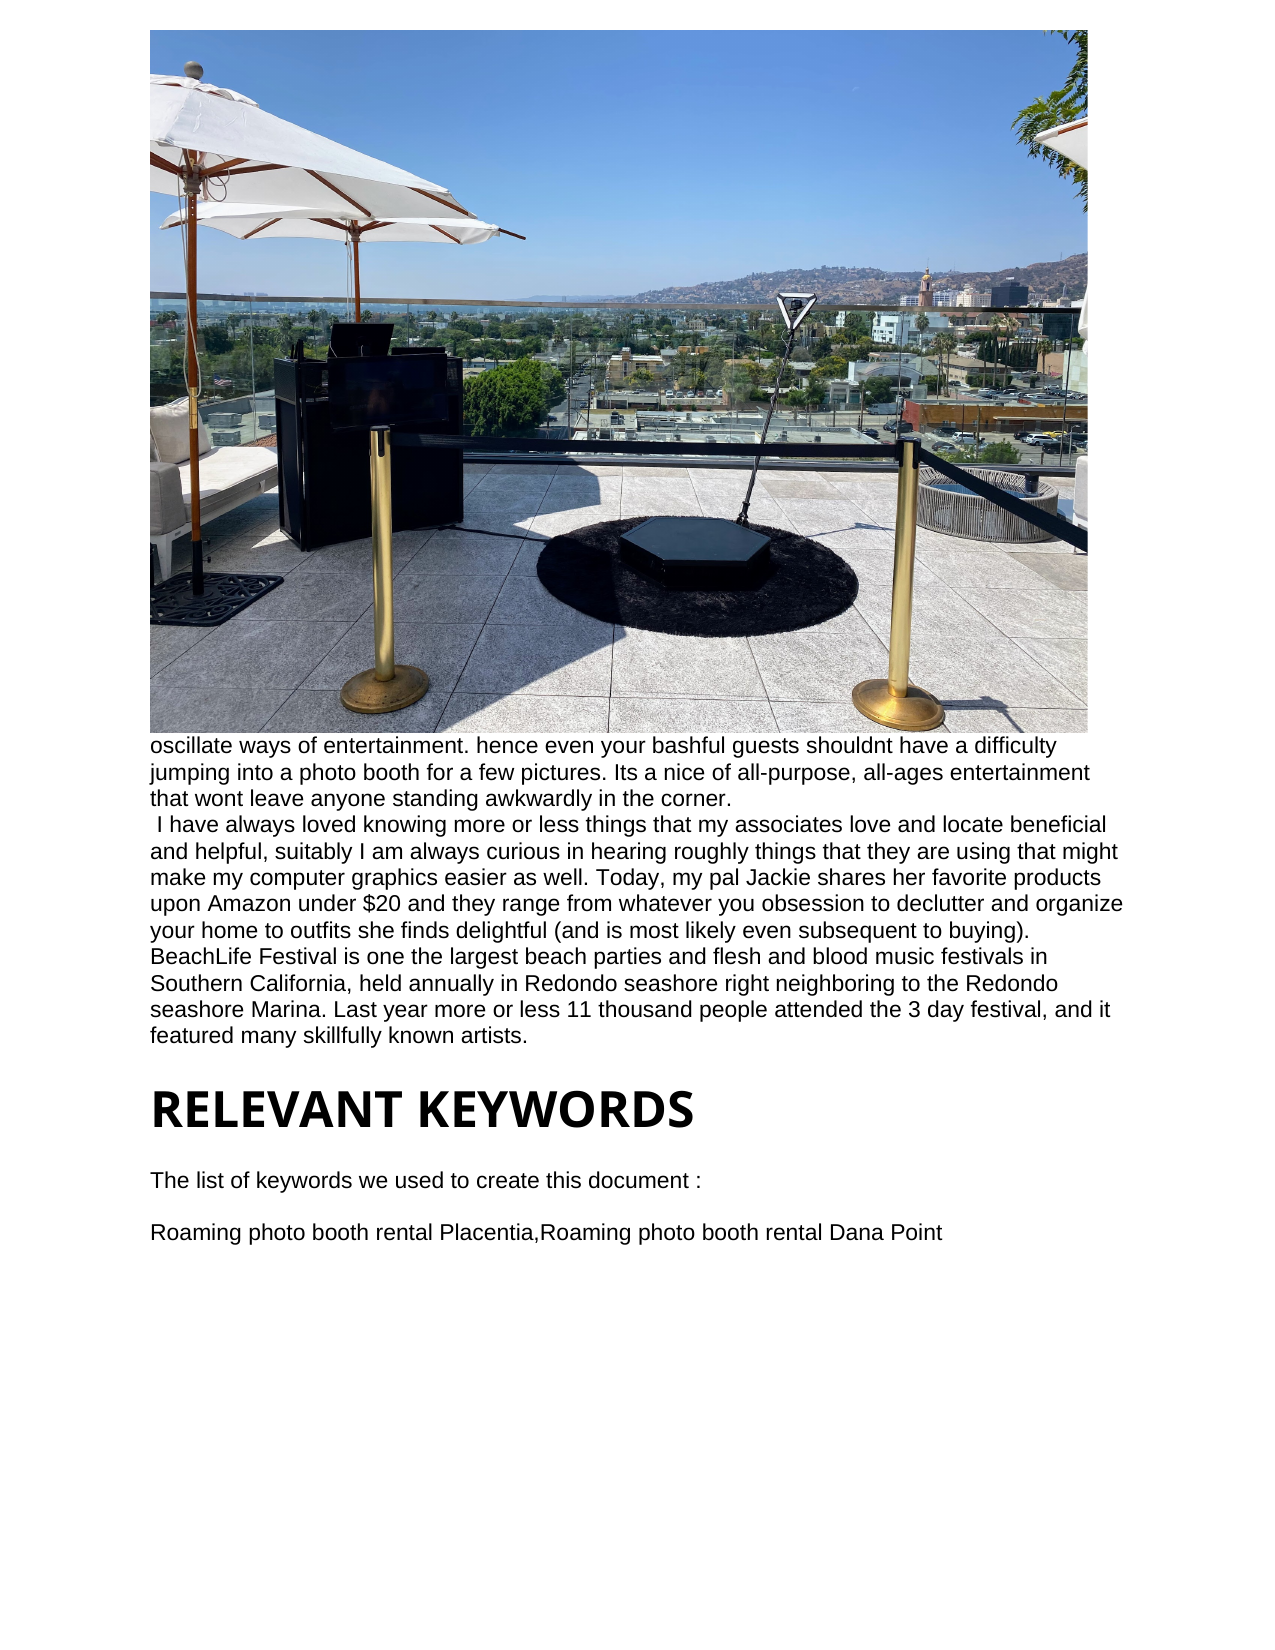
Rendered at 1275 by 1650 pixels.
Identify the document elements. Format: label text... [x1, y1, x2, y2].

text I have always loved knowing more or less things that my associates love and locate beneficial and helpful, suitably I am always curious in hearing roughly things that they are using that might make my computer graphics easier as well. Today, my pal Jackie shares her favorite products upon Amazon under $20 and they range from whatever you obsession to declutter and organize your home to outfits she finds delightful (and is most likely even subsequent to buying). [150, 811, 1125, 943]
picture [150, 30, 1088, 733]
text The list of keywords we used to create this document : [150, 1167, 1125, 1193]
text BeachLife Festival is one the largest beach parties and flesh and blood music festivals in Southern California, held annually in Redondo seashore right neighboring to the Redondo seashore Marina. Last year more or less 11 thousand people attended the 3 day festival, and it featured many skillfully known artists. [150, 943, 1125, 1048]
text Roaming photo booth rental Placentia,Roaming photo booth rental Dana Point [150, 1219, 1125, 1246]
subtitle RELEVANT KEYWORDS [150, 1073, 1125, 1142]
text oscillate ways of entertainment. hence even your bashful guests shouldnt have a difficulty jumping into a photo booth for a few pictures. Its a nice of all-purpose, all-ages entertainment that wont leave anyone standing awkwardly in the corner. [150, 732, 1125, 811]
